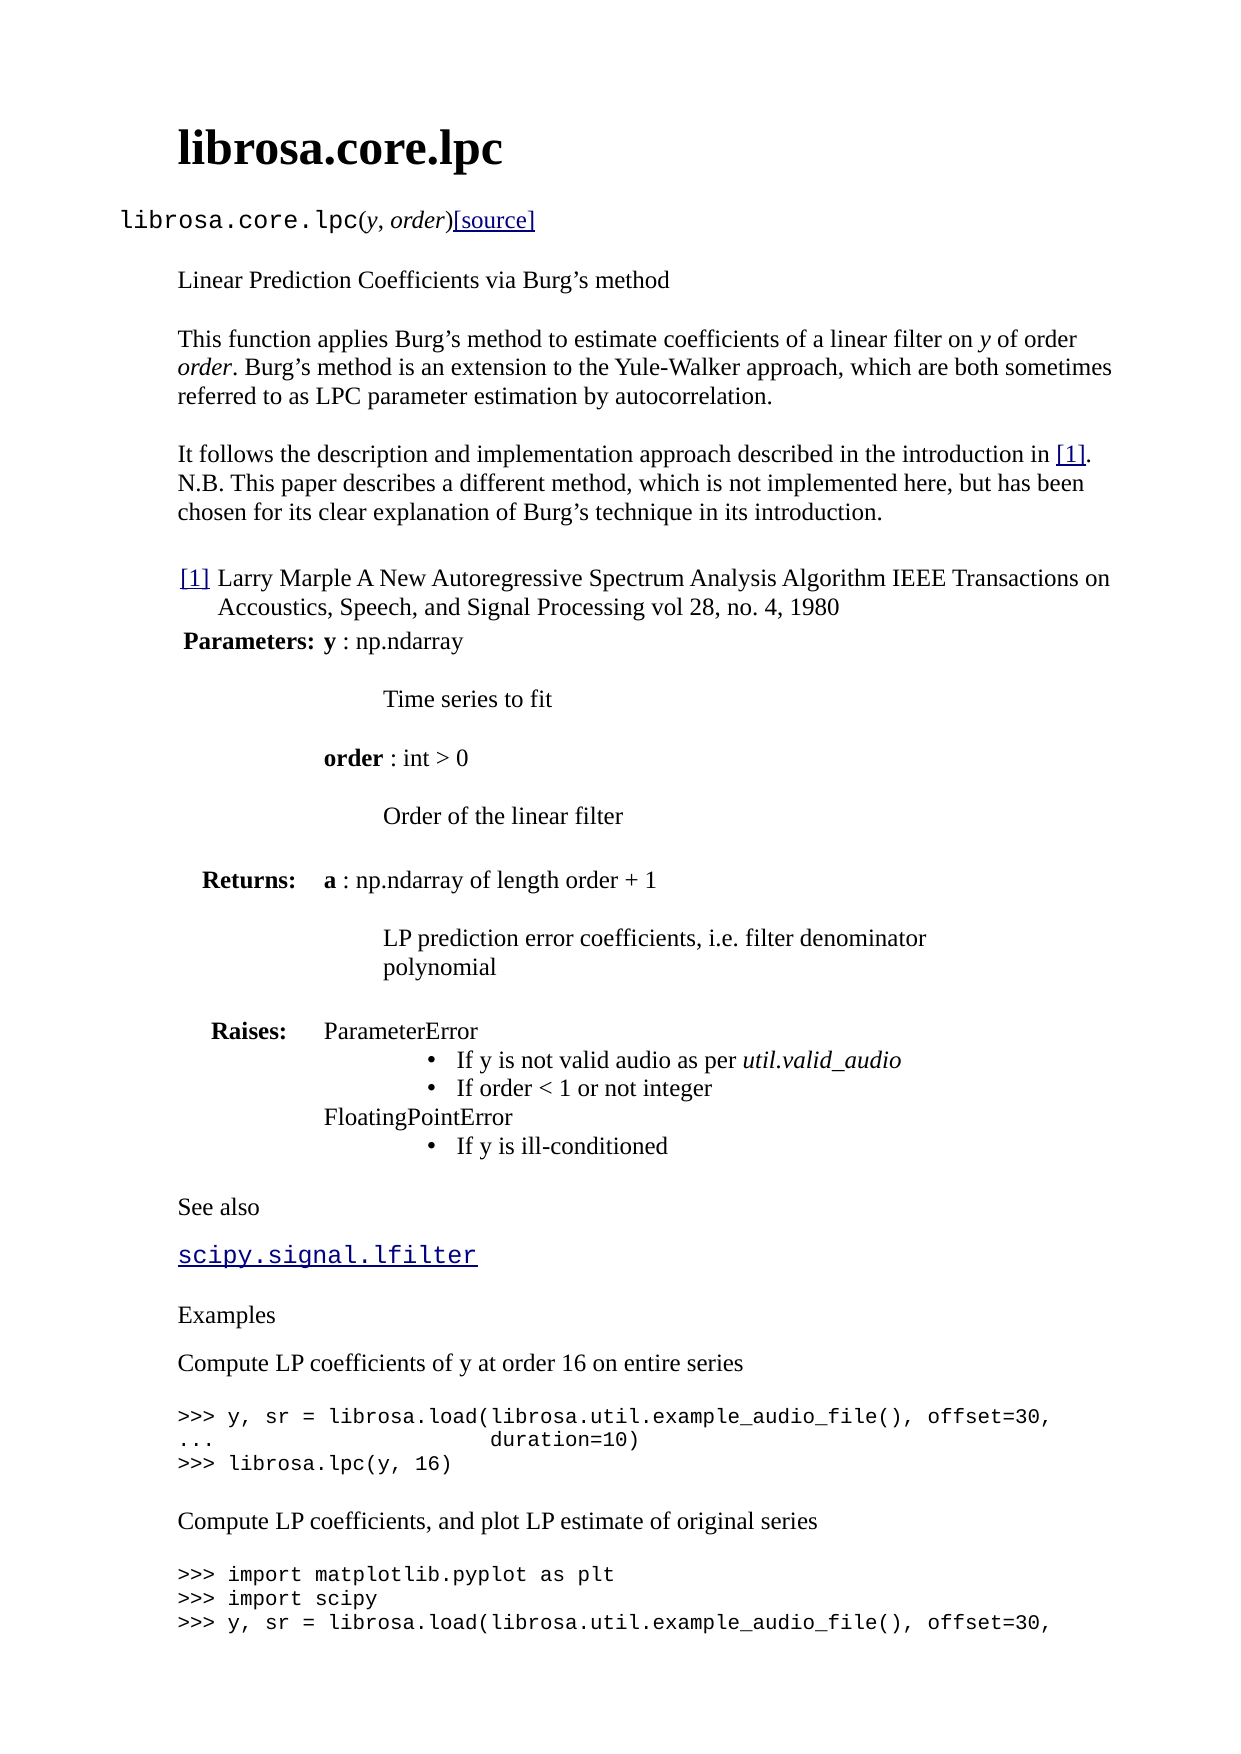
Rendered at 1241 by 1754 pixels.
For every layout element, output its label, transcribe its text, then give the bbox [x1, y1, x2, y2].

subtitle librosa.core.lpc(y, order)[source] [118, 205, 1122, 236]
table_cell Raises: [177, 1013, 321, 1192]
list Compute LP coefficients, and plot LP estimate of original series [177, 1506, 1122, 1535]
list This function applies Burg’s method to estimate coefficients of a linear filter on y of order order. Burg’s method is an extension to the Yule-Walker approach, which are both sometimes referred to as LPC parameter estimation by autocorrelation. [177, 324, 1122, 410]
table_header [1] [177, 560, 214, 623]
text >>> y, sr = librosa.load(librosa.util.example_audio_file(), offset=30, [177, 1406, 1122, 1429]
table_header Larry Marple A New Autoregressive Spectrum Analysis Algorithm IEEE Transactions on Accoustics, Speech, and Signal Processing vol 28, no. 4, 1980 [215, 560, 1122, 623]
subtitle scipy.signal.lfilter [177, 1240, 1122, 1271]
text Examples [177, 1300, 1122, 1329]
text >>> import matplotlib.pyplot as plt [177, 1564, 1122, 1588]
table_header y : np.ndarray Time series to fit order : int > 0 Order of the linear filter [321, 623, 999, 862]
list It follows the description and implementation approach described in the introduction in [1]. N.B. This paper describes a different method, which is not implemented here, but has been chosen for its clear explanation of Burg’s technique in its introduction. [177, 439, 1122, 526]
list Compute LP coefficients of y at order 16 on entire series [177, 1348, 1122, 1376]
text >>> librosa.lpc(y, 16) [177, 1453, 1122, 1477]
list Linear Prediction Coefficients via Burg’s method [177, 265, 1122, 294]
subtitle librosa.core.lpc [177, 118, 1122, 176]
table_header Parameters: [177, 623, 321, 862]
table_cell ParameterError If y is not valid audio as per util.valid_audio If order < 1 or not integer FloatingPointError If y is ill-conditioned [321, 1013, 999, 1192]
text See also [177, 1192, 1122, 1221]
text >>> import scipy [177, 1588, 1122, 1612]
text ... duration=10) [177, 1429, 1122, 1453]
text >>> y, sr = librosa.load(librosa.util.example_audio_file(), offset=30, [177, 1612, 1122, 1635]
table_cell a : np.ndarray of length order + 1 LP prediction error coefficients, i.e. filter denominator polynomial [321, 862, 999, 1013]
table_cell Returns: [177, 862, 321, 1013]
